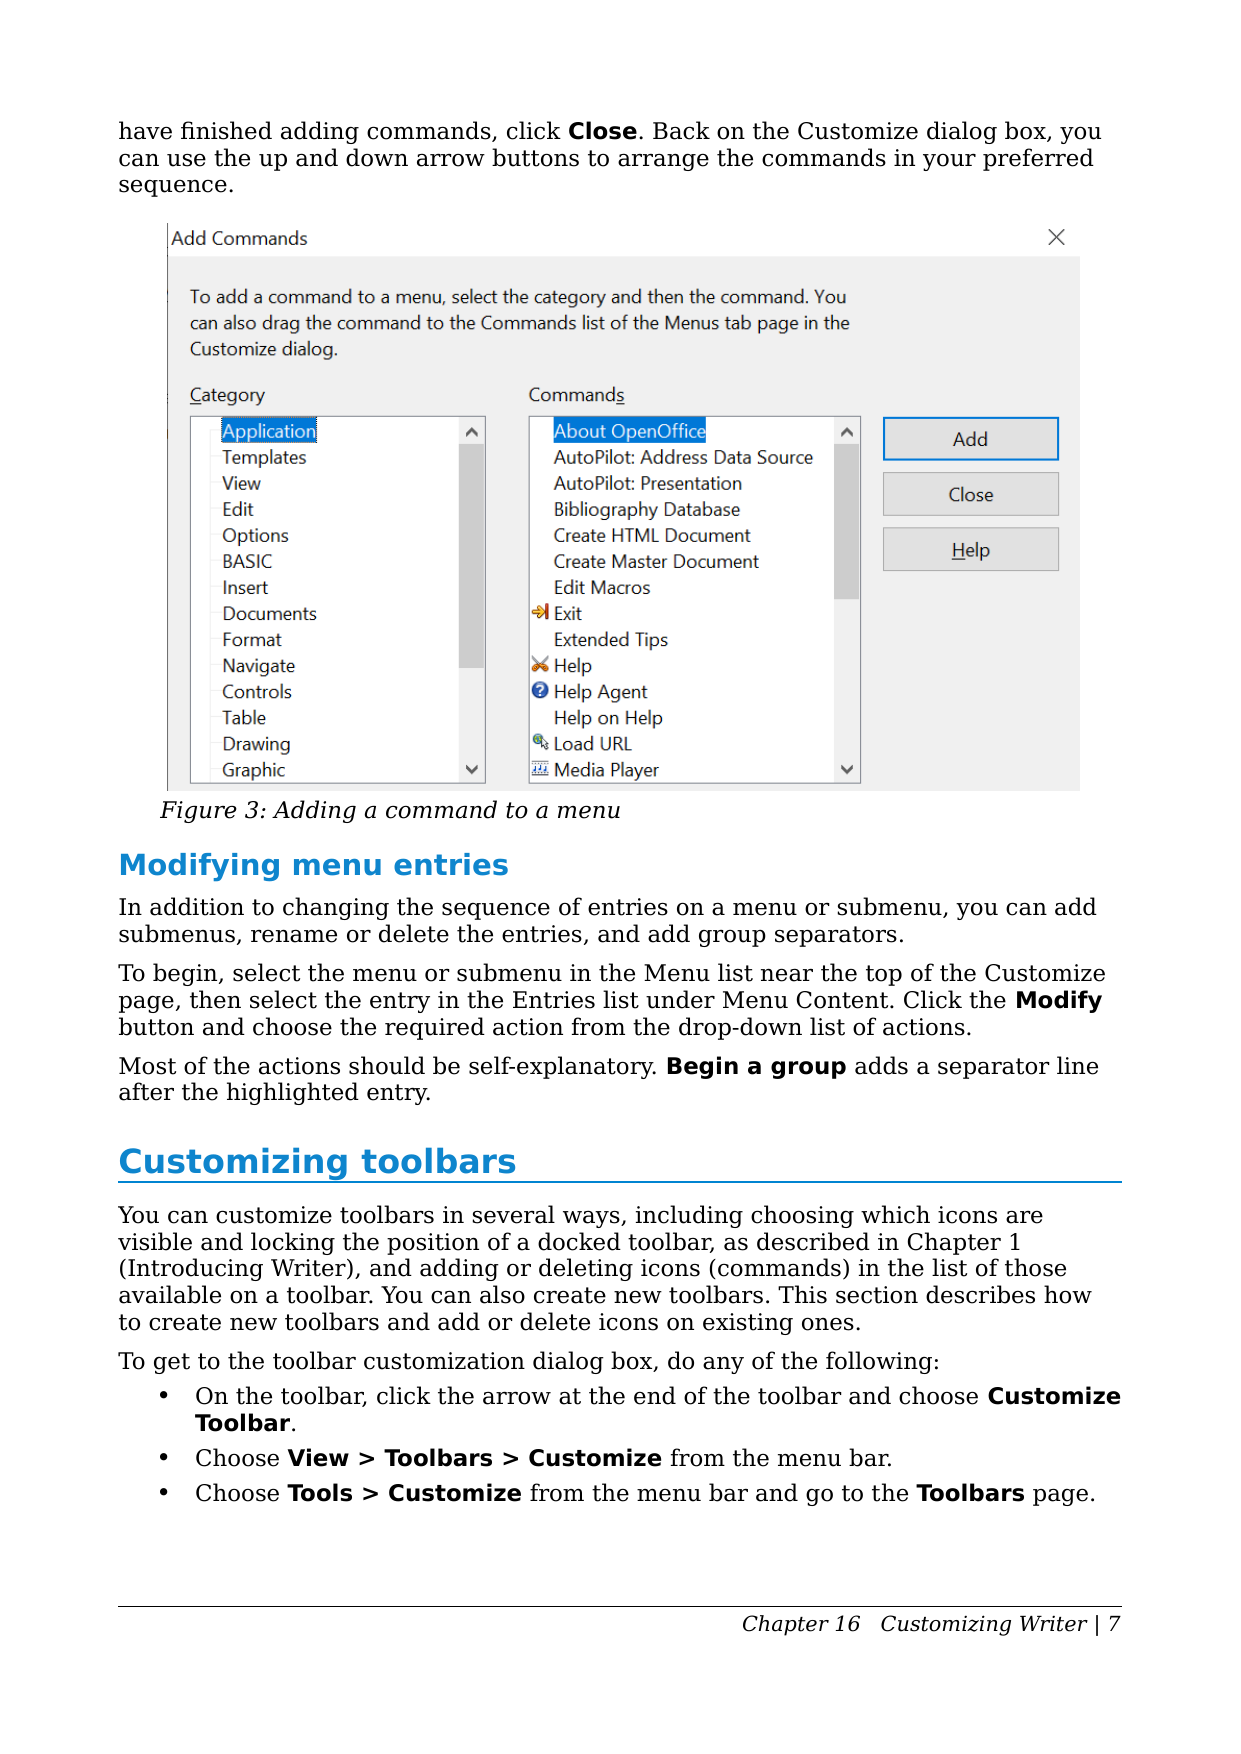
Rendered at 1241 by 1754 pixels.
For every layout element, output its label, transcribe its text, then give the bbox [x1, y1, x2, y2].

list On the toolbar, click the arrow at the end of the toolbar and choose Customize Toolbar. [156, 1381, 1122, 1437]
picture [167, 223, 1080, 791]
list Choose Tools > Customize from the menu bar and go to the Toolbars page. [156, 1479, 1122, 1508]
text In addition to changing the sequence of entries on a menu or submenu, you can add submenus, rename or delete the entries, and add group separators. [118, 894, 1122, 948]
text To begin, select the menu or submenu in the Menu list near the top of the Customize page, then select the entry in the Entries list under Menu Content. Click the Modify button and choose the required action from the drop-down list of actions. [118, 960, 1122, 1040]
list To get to the toolbar customization dialog box, do any of the following: [118, 1348, 1122, 1375]
text You can customize toolbars in several ways, including choosing which icons are visible and locking the position of a docked toolbar, as described in Chapter 1 (Introducing Writer), and adding or deleting icons (commands) in the list of those available on a toolbar. You can also create new toolbars. This section describes how to create new toolbars and add or delete icons on existing ones. [118, 1202, 1122, 1336]
list Choose View > Toolbars > Customize from the menu bar. [156, 1443, 1122, 1472]
text Most of the actions should be self-explanatory. Begin a group adds a separator line after the highlighted entry. [118, 1053, 1122, 1106]
subtitle Customizing toolbars [118, 1142, 1122, 1181]
subtitle Modifying menu entries [118, 848, 1122, 882]
text Figure 3: Adding a command to a menu [160, 797, 1080, 824]
text have finished adding commands, click Close. Back on the Customize dialog box, you can use the up and down arrow buttons to arrange the commands in your preferred sequence. [118, 118, 1122, 198]
